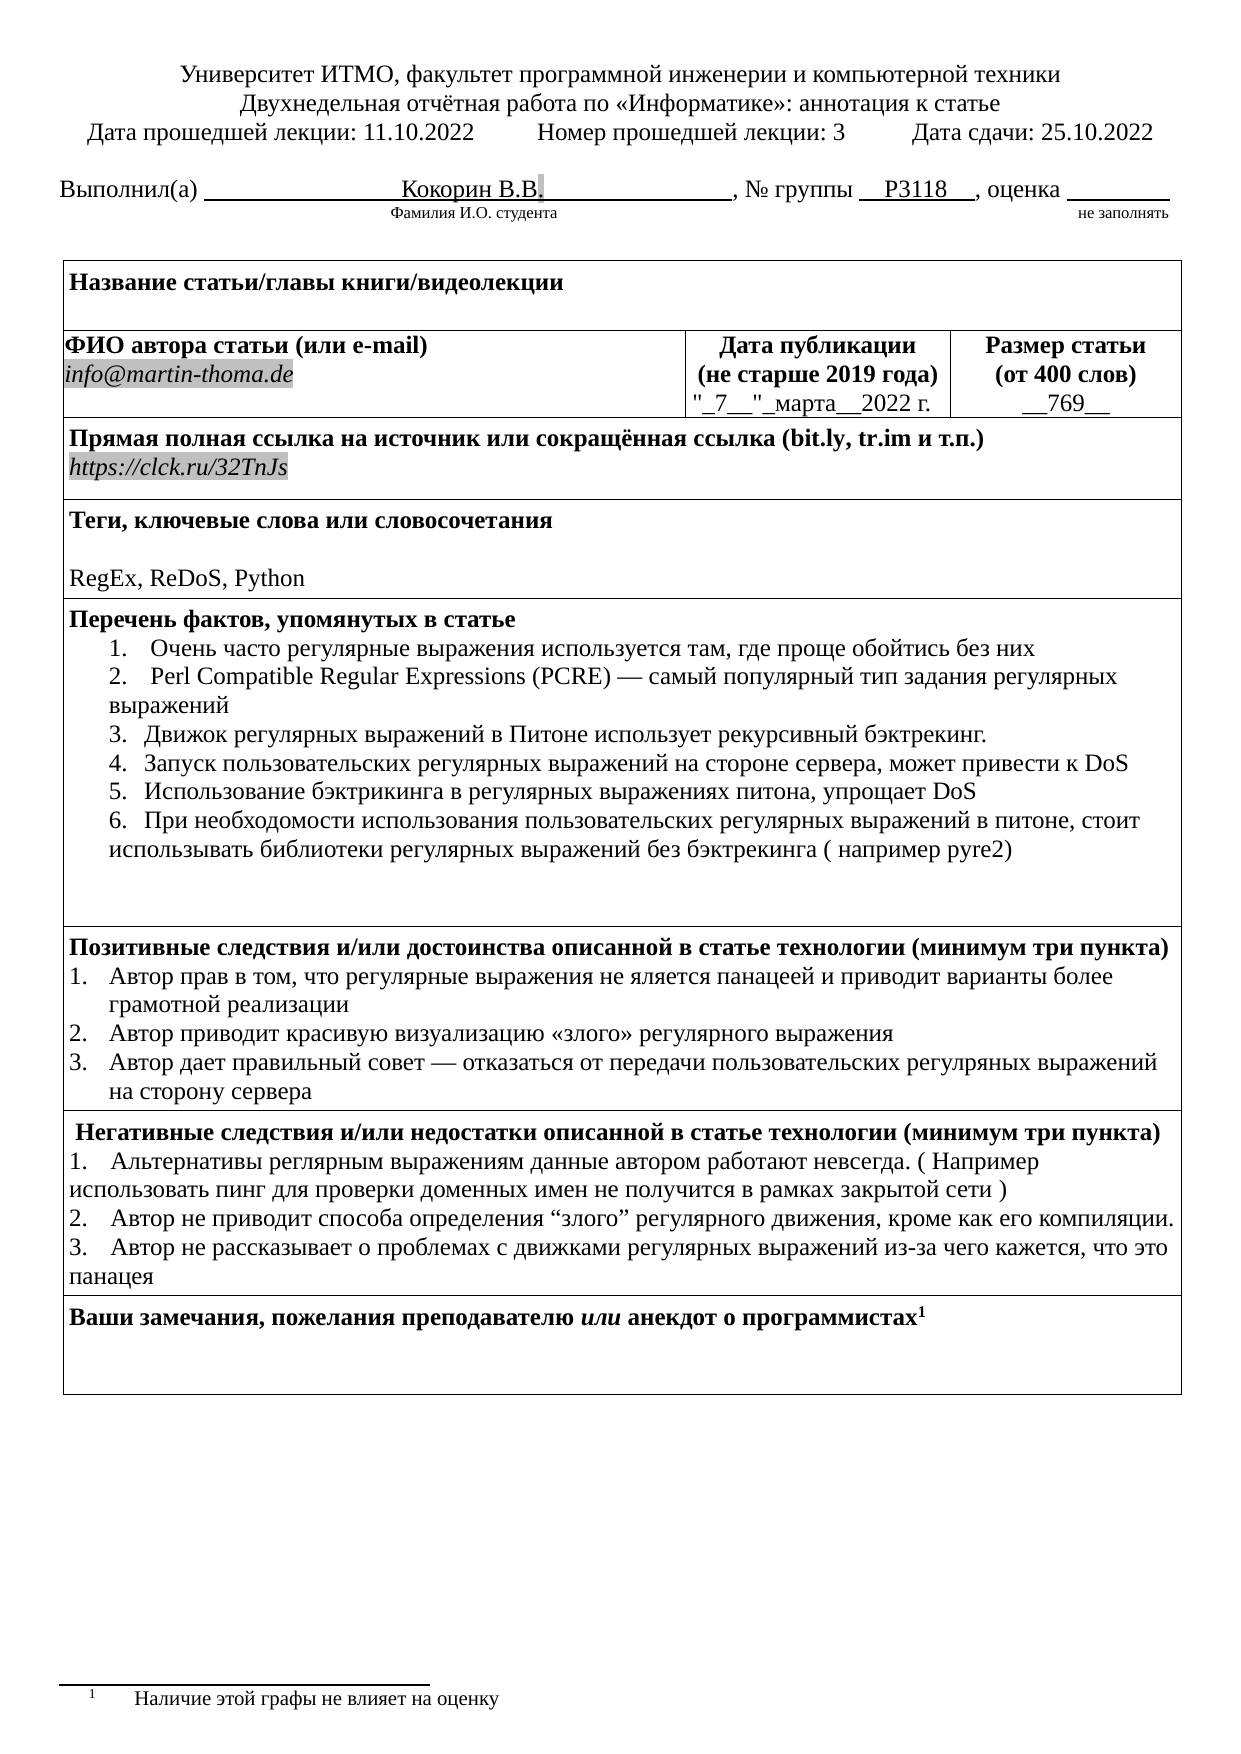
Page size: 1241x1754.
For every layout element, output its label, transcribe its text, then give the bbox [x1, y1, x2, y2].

table_cell Ваши замечания, пожелания преподавателю или анекдот о программистах [64, 1296, 1181, 1394]
text Выполнил(а) Кокорин В.В. , № группы P3118 , оценка [59, 174, 1181, 203]
text Фамилия И.О. студента не заполнять [59, 203, 1181, 232]
table_cell Дата публикации (не старше 2019 года) "_7__"_марта__2022 г. [686, 331, 950, 417]
text Дата прошедшей лекции: 11.10.2022 Номер прошедшей лекции: 3 Дата сдачи: 25.10.2022 [59, 117, 1181, 145]
table_cell Прямая полная ссылка на источник или сокращённая ссылка (bit.ly, tr.im и т.п.) https://clck.ru/32TnJs [64, 418, 1181, 499]
table_cell Перечень фактов, упомянутых в статье Очень часто регулярные выражения используется там, где проще обойтись без них Perl Compatible Regular Expressions (PCRE) — самый популярный тип задания регулярных выражений Движок регулярных выражений в Питоне использует рекурсивный бэктрекинг. Запуск пользовательских регулярных выражений на стороне сервера, может привести к DoS Использование бэктрикинга в регулярных выражениях питона, упрощает DoS При необходомости использования пользовательских регулярных выражений в питоне, стоит использывать библиотеки регулярных выражений без бэктрекинга ( например pyre2) [64, 599, 1181, 926]
table_cell ФИО автора статьи (или e-mail) info@martin-thoma.de [64, 331, 685, 417]
table_cell Размер статьи (от 400 слов) __769__ [951, 331, 1181, 417]
table_header Название статьи/главы книги/видеолекции [64, 261, 1181, 330]
table_cell Негативные следствия и/или недостатки описанной в статье технологии (минимум три пункта) Альтернативы реглярным выражениям данные автором работают невсегда. ( Например использовать пинг для проверки доменных имен не получится в рамках закрытой сети ) Автор не приводит способа определения “злого” регулярного движения, кроме как его компиляции. Автор не рассказывает о проблемах с движками регулярных выражений из-за чего кажется, что это панацея [64, 1111, 1181, 1295]
table_cell Теги, ключевые слова или словосочетания RegEx, ReDoS, Python [64, 500, 1181, 598]
text Двухнедельная отчётная работа по «Информатике»: аннотация к статье [59, 88, 1181, 117]
text Университет ИТМО, факультет программной инженерии и компьютерной техники [59, 59, 1181, 88]
table_cell Позитивные следствия и/или достоинства описанной в статье технологии (минимум три пункта) Автор прав в том, что регулярные выражения не яляется панацеей и приводит варианты более грамотной реализации Автор приводит красивую визуализацию «злого» регулярного выражения Автор дает правильный совет — отказаться от передачи пользовательских регулряных выражений на сторону сервера [64, 927, 1181, 1110]
